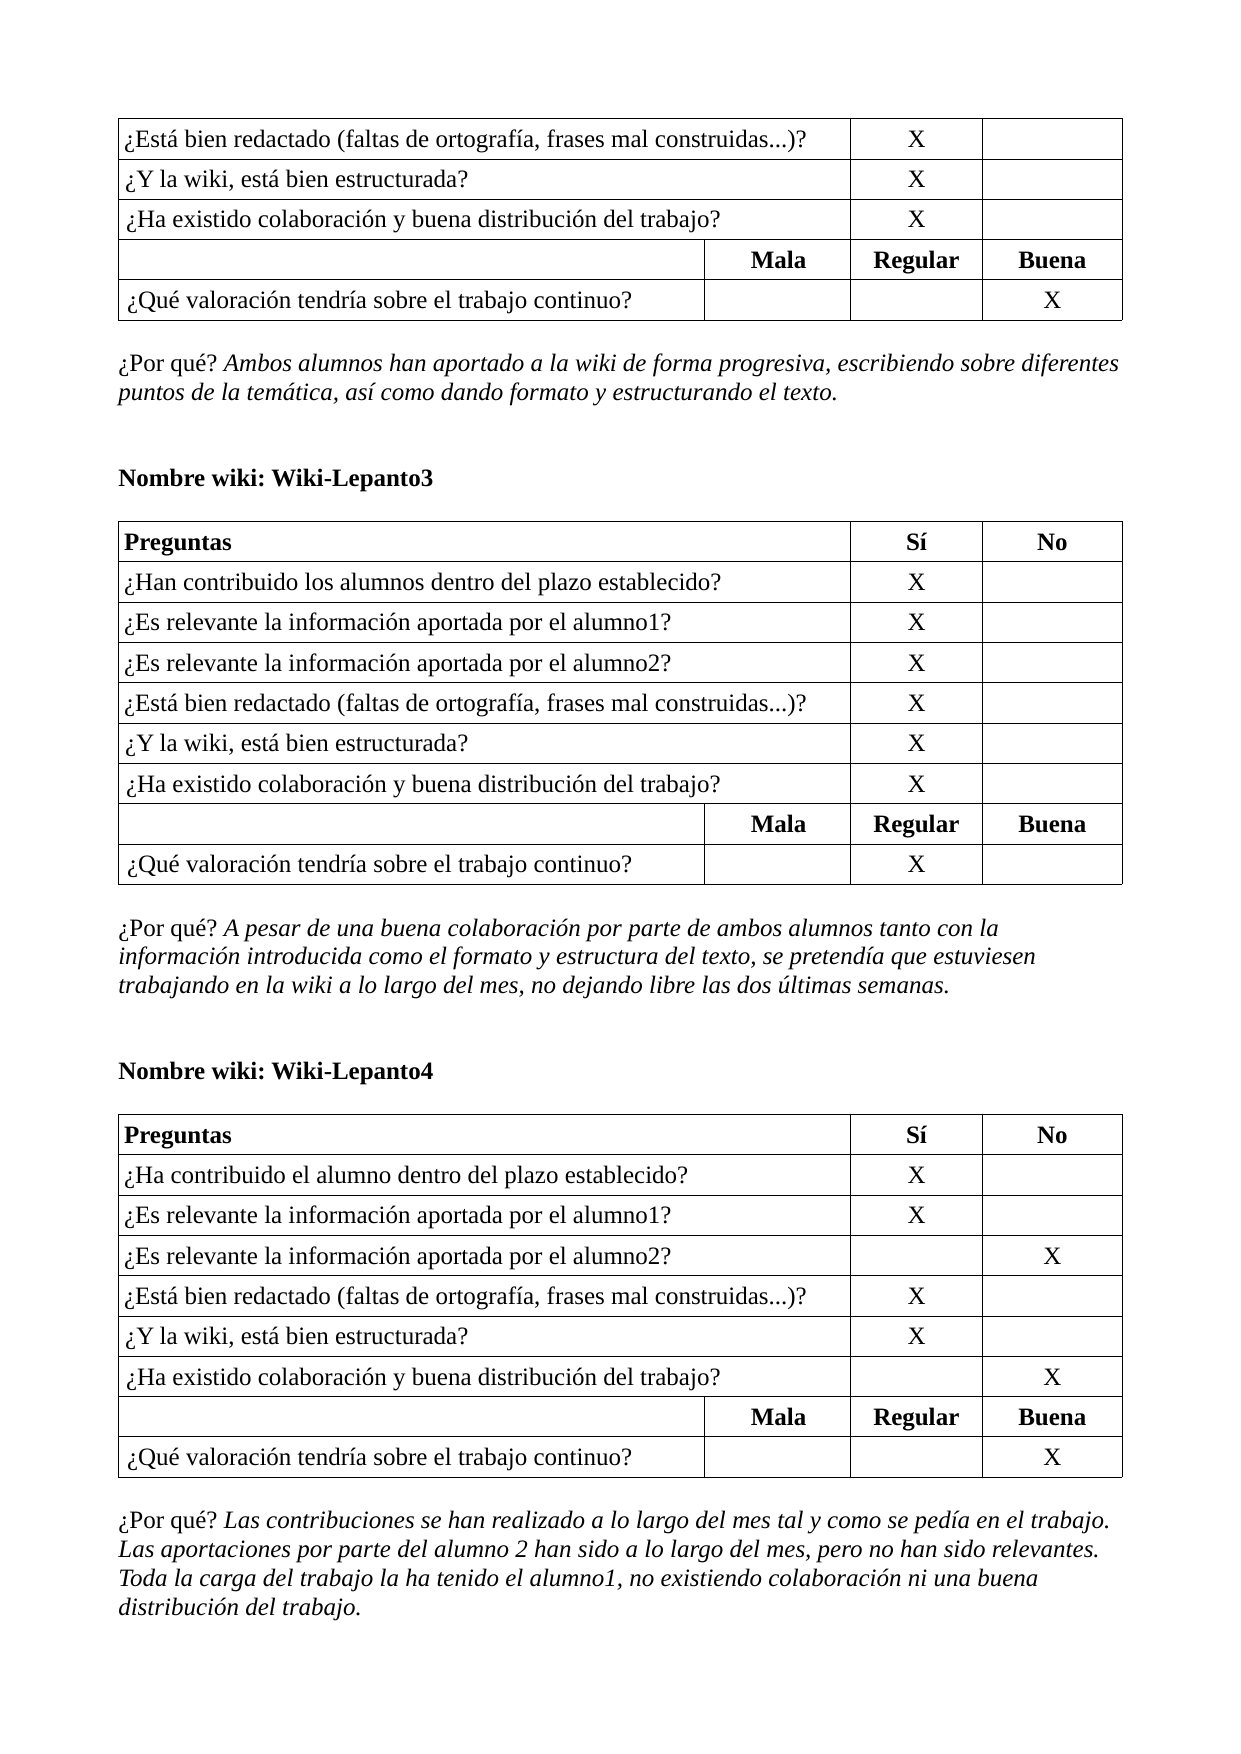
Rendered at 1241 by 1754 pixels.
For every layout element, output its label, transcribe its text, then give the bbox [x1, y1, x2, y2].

table_cell [983, 1317, 1122, 1356]
table_cell [119, 1397, 704, 1436]
table_cell [705, 280, 850, 320]
table_cell Mala [705, 1397, 850, 1436]
table_header Preguntas [119, 522, 850, 561]
table_cell X [851, 603, 982, 642]
table_cell [705, 845, 850, 884]
table_cell X [851, 1276, 982, 1316]
table_cell Mala [705, 240, 850, 279]
text ¿Por qué? Las contribuciones se han realizado a lo largo del mes tal y como se pedía en el trabajo. Las aportaciones por parte del alumno 2 han sido a lo largo del mes, pero no han sido relevantes. Toda la carga del trabajo la ha tenido el alumno1, no existiendo colaboración ni una buena distribución del trabajo. [118, 1506, 1122, 1621]
table_cell [983, 1155, 1122, 1194]
table_cell X [983, 280, 1122, 320]
text ¿Por qué? Ambos alumnos han aportado a la wiki de forma progresiva, escribiendo sobre diferentes puntos de la temática, así como dando formato y estructurando el texto. [118, 348, 1122, 406]
table_cell [983, 562, 1122, 602]
table_cell ¿Ha existido colaboración y buena distribución del trabajo? [119, 764, 850, 803]
table_cell [983, 200, 1122, 239]
table_cell ¿Es relevante la información aportada por el alumno1? [119, 1196, 850, 1235]
table_cell X [983, 1357, 1122, 1396]
table_cell [983, 683, 1122, 723]
table_cell ¿Qué valoración tendría sobre el trabajo continuo? [119, 845, 704, 884]
table_cell ¿Está bien redactado (faltas de ortografía, frases mal construidas...)? [119, 683, 850, 723]
table_cell [983, 845, 1122, 884]
table_cell [983, 1196, 1122, 1235]
text Nombre wiki: Wiki-Lepanto4 [118, 1056, 1122, 1085]
table_cell Mala [705, 804, 850, 843]
table_cell ¿Y la wiki, está bien estructurada? [119, 1317, 850, 1356]
table_cell X [851, 200, 982, 239]
table_cell [983, 764, 1122, 803]
table_cell X [983, 1236, 1122, 1275]
table_cell [983, 603, 1122, 642]
table_cell ¿Y la wiki, está bien estructurada? [119, 160, 850, 199]
table_cell [983, 724, 1122, 763]
table_cell X [851, 1155, 982, 1194]
table_cell ¿Ha existido colaboración y buena distribución del trabajo? [119, 1357, 850, 1396]
table_cell [851, 280, 982, 320]
table_cell Buena [983, 240, 1122, 279]
table_cell [119, 240, 704, 279]
table_cell X [851, 845, 982, 884]
table_cell Regular [851, 804, 982, 843]
table_header Sí [851, 522, 982, 561]
table_cell ¿Han contribuido los alumnos dentro del plazo establecido? [119, 562, 850, 602]
table_cell Regular [851, 240, 982, 279]
table_header Sí [851, 1115, 982, 1154]
table_cell X [851, 724, 982, 763]
table_cell X [851, 1317, 982, 1356]
table_cell [983, 160, 1122, 199]
table_cell ¿Qué valoración tendría sobre el trabajo continuo? [119, 280, 704, 320]
table_cell X [983, 1437, 1122, 1477]
table_cell Buena [983, 804, 1122, 843]
table_cell [705, 1437, 850, 1477]
table_header No [983, 1115, 1122, 1154]
table_cell X [851, 1196, 982, 1235]
table_cell ¿Es relevante la información aportada por el alumno2? [119, 1236, 850, 1275]
table_cell [851, 1236, 982, 1275]
table_cell Buena [983, 1397, 1122, 1436]
table_cell ¿Y la wiki, está bien estructurada? [119, 724, 850, 763]
table_cell X [851, 562, 982, 602]
table_header No [983, 522, 1122, 561]
table_cell [983, 643, 1122, 682]
table_cell ¿Ha existido colaboración y buena distribución del trabajo? [119, 200, 850, 239]
table_cell [851, 1437, 982, 1477]
table_cell ¿Ha contribuido el alumno dentro del plazo establecido? [119, 1155, 850, 1194]
table_cell [851, 1357, 982, 1396]
table_cell [983, 119, 1122, 158]
table_cell X [851, 160, 982, 199]
table_cell X [851, 643, 982, 682]
table_cell ¿Qué valoración tendría sobre el trabajo continuo? [119, 1437, 704, 1477]
table_cell [983, 1276, 1122, 1316]
table_header Preguntas [119, 1115, 850, 1154]
table_cell ¿Está bien redactado (faltas de ortografía, frases mal construidas...)? [119, 119, 850, 158]
table_cell X [851, 764, 982, 803]
table_cell X [851, 119, 982, 158]
text Nombre wiki: Wiki-Lepanto3 [118, 463, 1122, 492]
table_cell ¿Está bien redactado (faltas de ortografía, frases mal construidas...)? [119, 1276, 850, 1316]
table_cell ¿Es relevante la información aportada por el alumno2? [119, 643, 850, 682]
table_cell ¿Es relevante la información aportada por el alumno1? [119, 603, 850, 642]
text ¿Por qué? A pesar de una buena colaboración por parte de ambos alumnos tanto con la información introducida como el formato y estructura del texto, se pretendía que estuviesen trabajando en la wiki a lo largo del mes, no dejando libre las dos últimas semanas. [118, 913, 1122, 999]
table_cell [119, 804, 704, 843]
table_cell Regular [851, 1397, 982, 1436]
table_cell X [851, 683, 982, 723]
